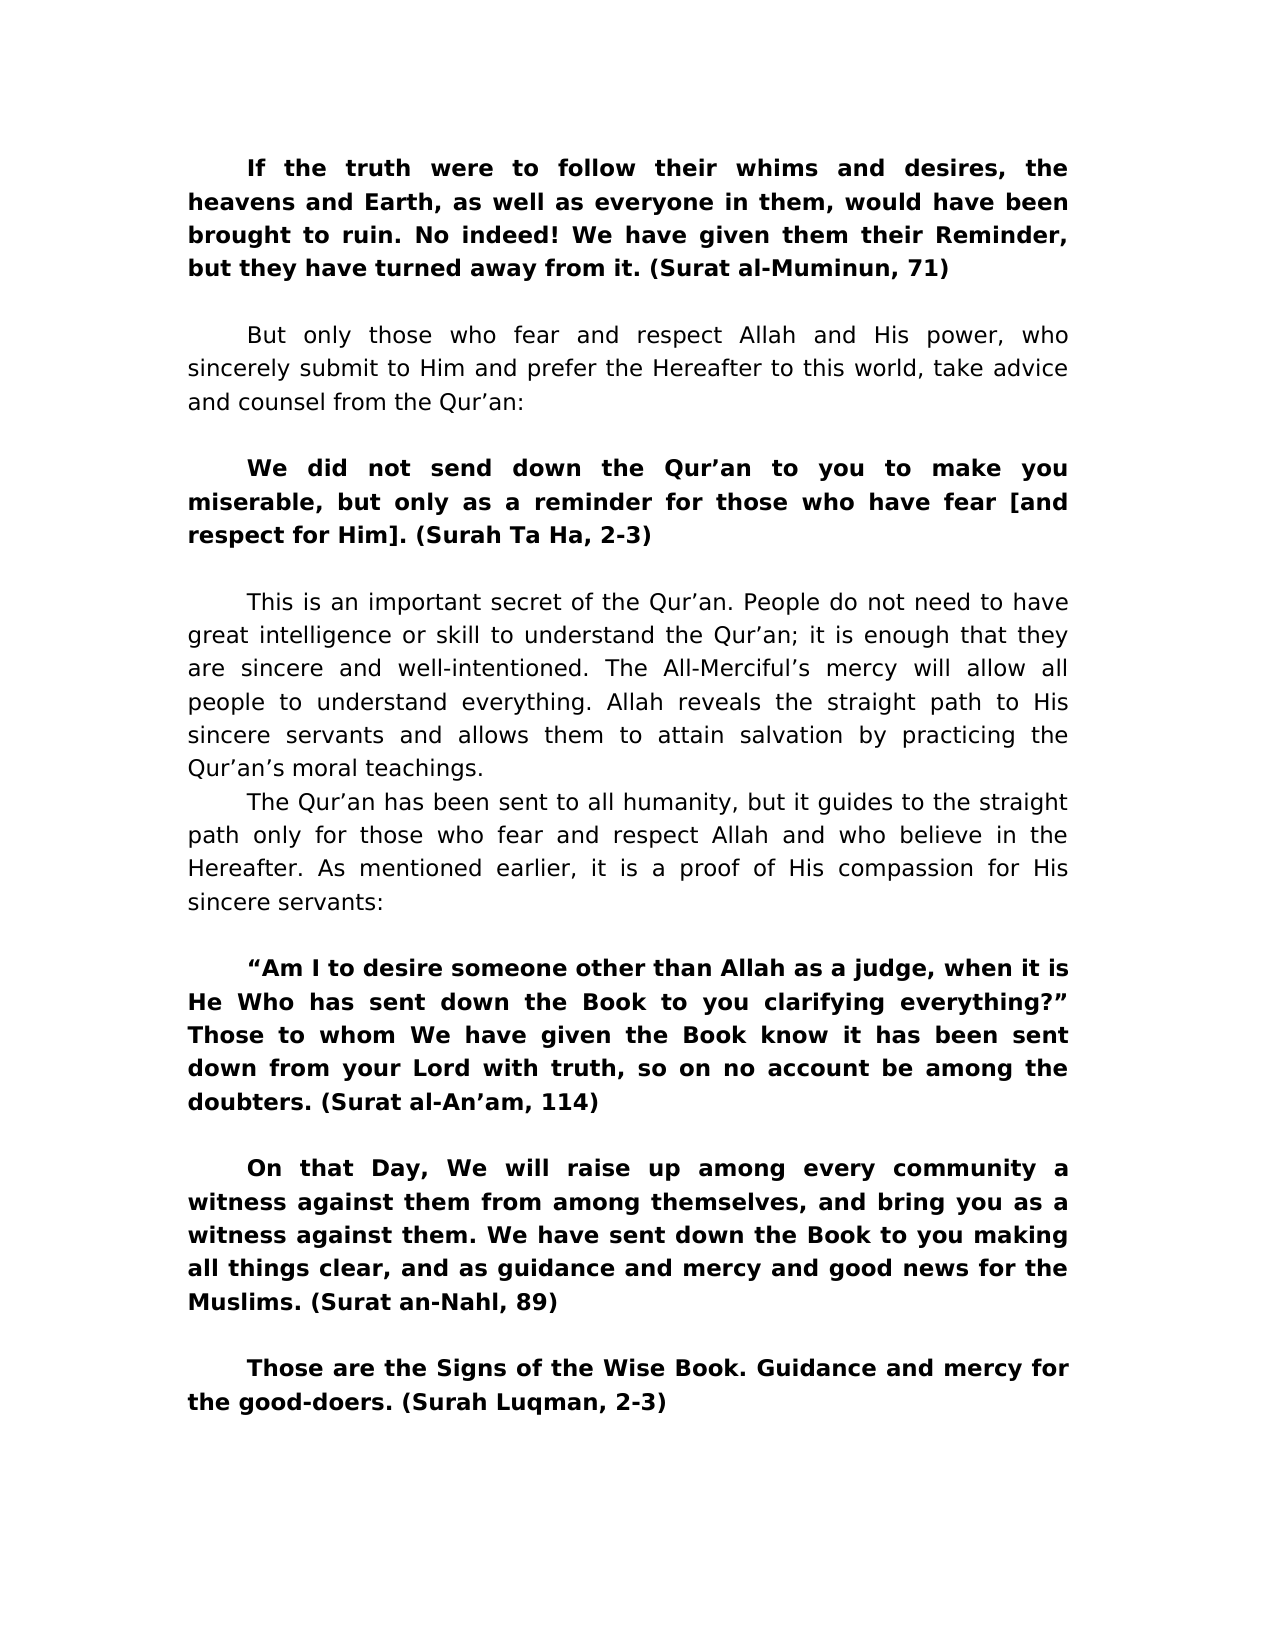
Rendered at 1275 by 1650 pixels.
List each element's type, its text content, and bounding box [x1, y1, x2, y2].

text “Am I to desire someone other than Allah as a judge, when it is He Who has sent down the Book to you clarifying everything?” Those to whom We have given the Book know it has been sent down from your Lord with truth, so on no account be among the doubters. (Surat al-An’am, 114) [187, 950, 1070, 1117]
text The Qur’an has been sent to all humanity, but it guides to the straight path only for those who fear and respect Allah and who believe in the Hereafter. As mentioned earlier, it is a proof of His compassion for His sincere servants: [187, 783, 1070, 917]
text This is an important secret of the Qur’an. People do not need to have great intelligence or skill to understand the Qur’an; it is enough that they are sincere and well-intentioned. The All-Merciful’s mercy will allow all people to understand everything. Allah reveals the straight path to His sincere servants and allows them to attain salvation by practicing the Qur’an’s moral teachings. [187, 583, 1070, 783]
text On that Day, We will raise up among every community a witness against them from among themselves, and bring you as a witness against them. We have sent down the Book to you making all things clear, and as guidance and mercy and good news for the Muslims. (Surat an-Nahl, 89) [187, 1150, 1070, 1317]
text We did not send down the Qur’an to you to make you miserable, but only as a reminder for those who have fear [and respect for Him]. (Surah Ta Ha, 2-3) [187, 450, 1070, 550]
text If the truth were to follow their whims and desires, the heavens and Earth, as well as everyone in them, would have been brought to ruin. No indeed! We have given them their Reminder, but they have turned away from it. (Surat al-Muminun, 71) [187, 150, 1070, 283]
text But only those who fear and respect Allah and His power, who sincerely submit to Him and prefer the Hereafter to this world, take advice and counsel from the Qur’an: [187, 317, 1070, 417]
text Those are the Signs of the Wise Book. Guidance and mercy for the good-doers. (Surah Luqman, 2-3) [187, 1350, 1070, 1417]
